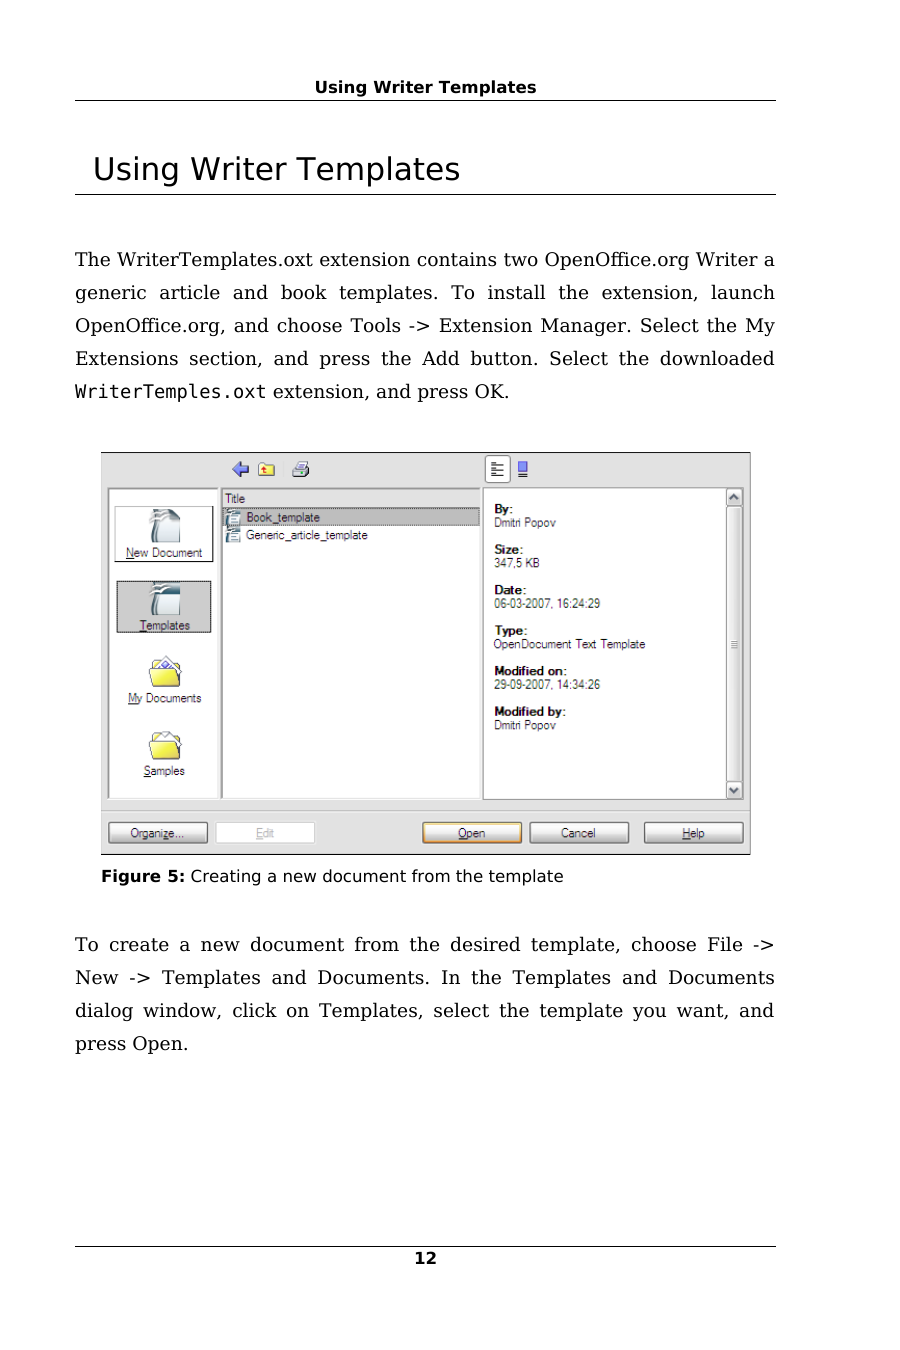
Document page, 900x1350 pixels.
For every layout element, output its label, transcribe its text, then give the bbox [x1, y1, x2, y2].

subtitle Using Writer Templates [75, 134, 776, 194]
text Figure 5: Creating a new document from the template [101, 855, 750, 886]
text The WriterTemplates.oxt extension contains two OpenOffice.org Writer a generic article and book templates. To install the extension, launch OpenOffice.org, and choose Tools -> Extension Manager. Select the My Extensions section, and press the Add button. Select the downloaded WriterTemples.oxt extension, and press OK. [75, 249, 776, 402]
text To create a new document from the desired template, choose File -> New -> Templates and Documents. In the Templates and Documents dialog window, click on Templates, select the template you want, and press Open. [75, 934, 776, 1055]
picture [101, 452, 751, 855]
